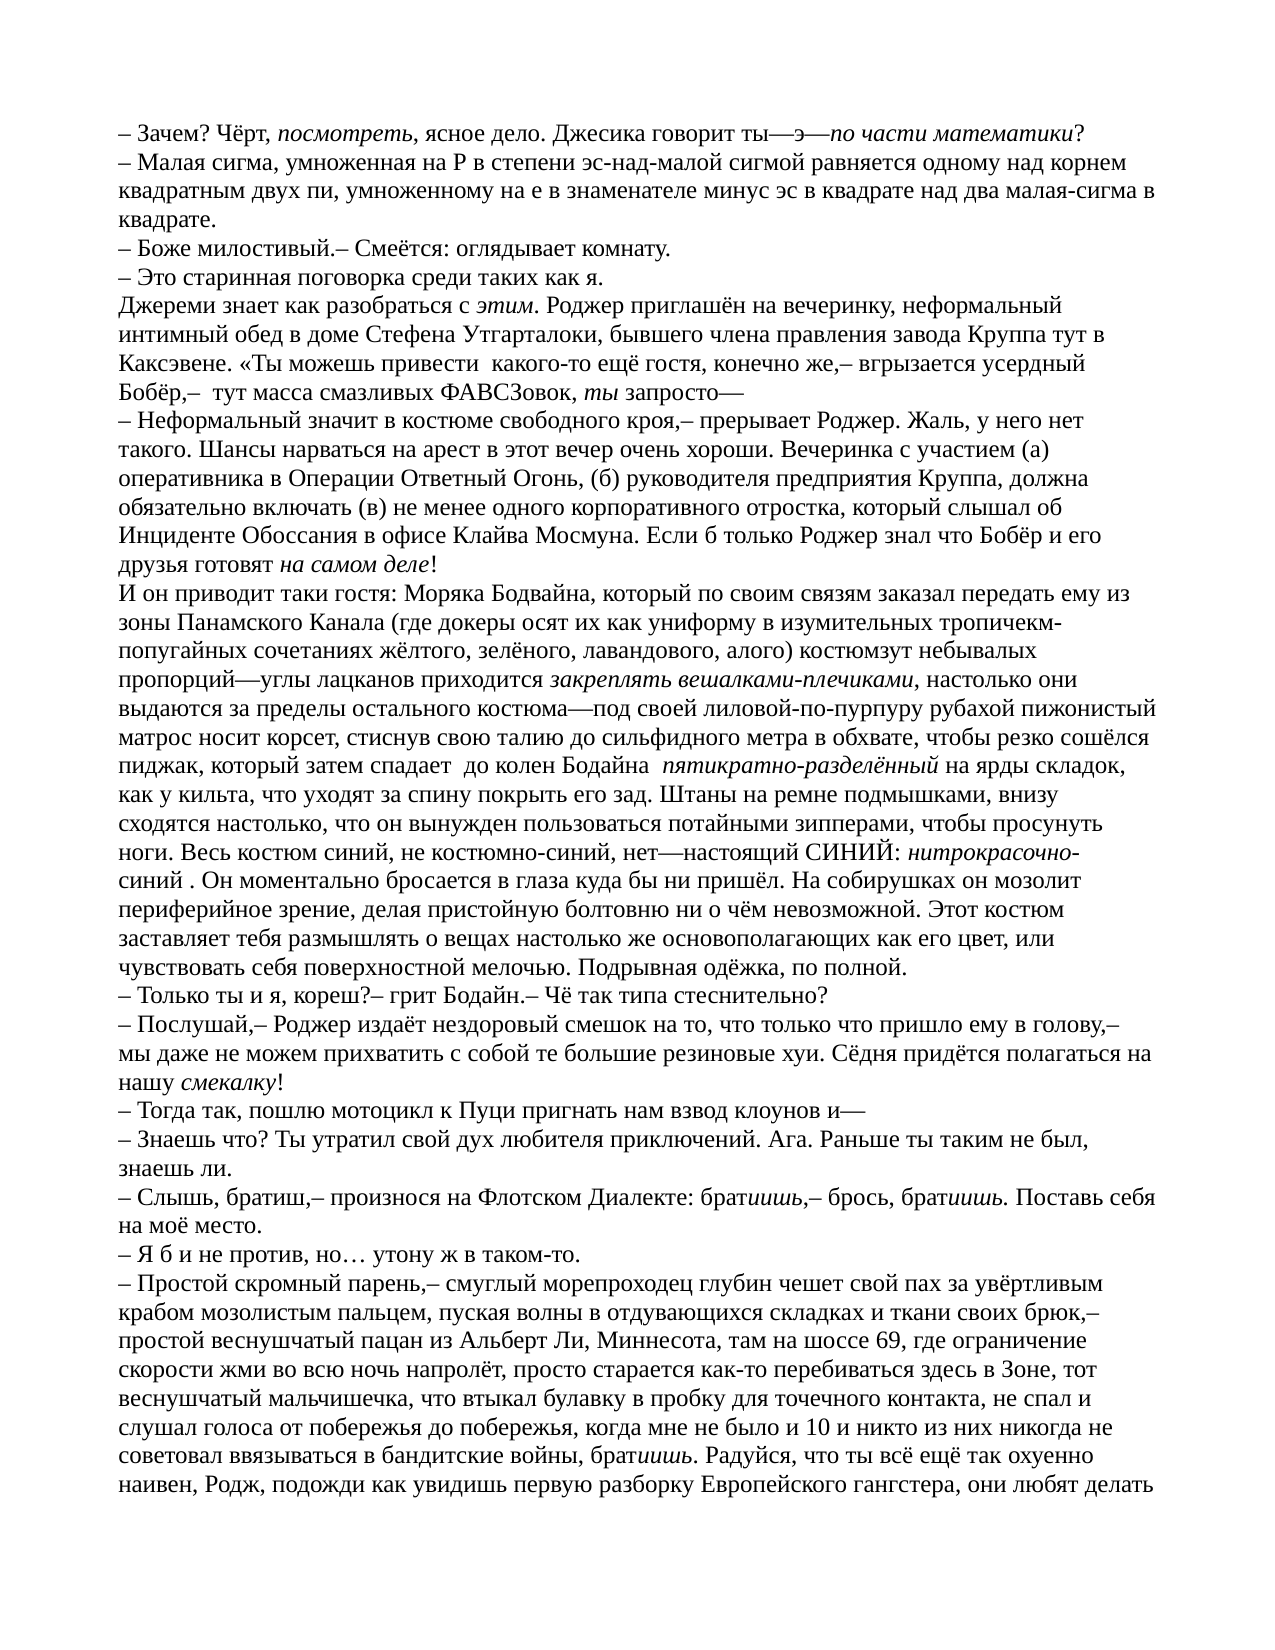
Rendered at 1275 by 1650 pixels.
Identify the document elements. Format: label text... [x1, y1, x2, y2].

text Джереми знает как разобраться с этим. Роджер приглашён на вечеринку, неформальный интимный обед в доме Стефена Утгарталоки, бывшего члена правления завода Круппа тут в Каксэвене. «Ты можешь привести какого-то ещё гостя, конечно же,– вгрызается усердный Бобёр,– тут масса смазливых ФАВСЗовок, ты запросто— [118, 291, 1157, 406]
text – Малая сигма, умноженная на Р в степени эс-над-малой сигмой равняется одному над корнем квадратным двух пи, умноженному на е в знаменателе минус эс в квадрате над два малая-сигма в квадрате. [118, 147, 1157, 233]
text – Это старинная поговорка среди таких как я. [118, 262, 1157, 291]
text – Боже милостивый.– Смеётся: оглядывает комнату. [118, 233, 1157, 262]
text – Только ты и я, кореш?– грит Бодайн.– Чё так типа стеснительно? [118, 981, 1157, 1009]
text – Слышь, братиш,– произнося на Флотском Диалекте: братиишь,– брось, братиишь. Поставь себя на моё место. [118, 1182, 1157, 1239]
text И он приводит таки гостя: Моряка Бодвайна, который по своим связям заказал передать ему из зоны Панамского Канала (где докеры осят их как униформу в изумительных тропичекм-попугайных сочетаниях жёлтого, зелёного, лавандового, алого) костюмзут небывалых пропорций—углы лацканов приходится закреплять вешалками-плечиками, настолько они выдаются за пределы остального костюма—под своей лиловой-по-пурпуру рубахой пижонистый матрос носит корсет, стиснув свою талию до сильфидного метра в обхвате, чтобы резко сошёлся пиджак, который затем спадает до колен Бодайна пятикратно-разделённый на ярды складок, как у кильта, что уходят за спину покрыть его зад. Штаны на ремне подмышками, внизу сходятся настолько, что он вынужден пользоваться потайными зипперами, чтобы просунуть ноги. Весь костюм синий, не костюмно-синий, нет—настоящий СИНИЙ: нитрокрасочно-синий . Он моментально бросается в глаза куда бы ни пришёл. На собирушках он мозолит периферийное зрение, делая пристойную болтовню ни о чём невозможной. Этот костюм заставляет тебя размышлять о вещах настолько же основополагающих как его цвет, или чувствовать себя поверхностной мелочью. Подрывная одёжка, по полной. [118, 578, 1157, 981]
text – Зачем? Чёрт, посмотреть, ясное дело. Джесика говорит ты—э—по части математики? [118, 118, 1157, 147]
text – Я б и не против, но… утону ж в таком-то. [118, 1239, 1157, 1268]
text – Послушай,– Роджер издаёт нездоровый смешок на то, что только что пришло ему в голову,– мы даже не можем прихватить с собой те большие резиновые хуи. Сёдня придётся полагаться на нашу смекалку! [118, 1009, 1157, 1096]
text – Неформальный значит в костюме свободного кроя,– прерывает Роджер. Жаль, у него нет такого. Шансы нарваться на арест в этот вечер очень хороши. Вечеринка с участием (а) оперативника в Операции Ответный Огонь, (б) руководителя предприятия Круппа, должна обязательно включать (в) не менее одного корпоративного отростка, который слышал об Инциденте Обоссания в офисе Клайва Мосмуна. Если б только Роджер знал что Бобёр и его друзья готовят на самом деле! [118, 406, 1157, 578]
text – Простой скромный парень,– смуглый морепроходец глубин чешет свой пах за увёртливым крабом мозолистым пальцем, пуская волны в отдувающихся складках и ткани своих брюк,– простой веснушчатый пацан из Альберт Ли, Миннесота, там на шоссе 69, где ограничение скорости жми во всю ночь напролёт, просто старается как-то перебиваться здесь в Зоне, тот веснушчатый мальчишечка, что втыкал булавку в пробку для точечного контакта, не спал и слушал голоса от побережья до побережья, когда мне не было и 10 и никто из них никогда не советовал ввязываться в бандитские войны, братиишь. Радуйся, что ты всё ещё так охуенно наивен, Родж, подожди как увидишь первую разборку Европейского гангстера, они любят делать [118, 1268, 1157, 1498]
text – Знаешь что? Ты утратил свой дух любителя приключений. Ага. Раньше ты таким не был, знаешь ли. [118, 1124, 1157, 1182]
text – Тогда так, пошлю мотоцикл к Пуци пригнать нам взвод клоунов и— [118, 1096, 1157, 1124]
